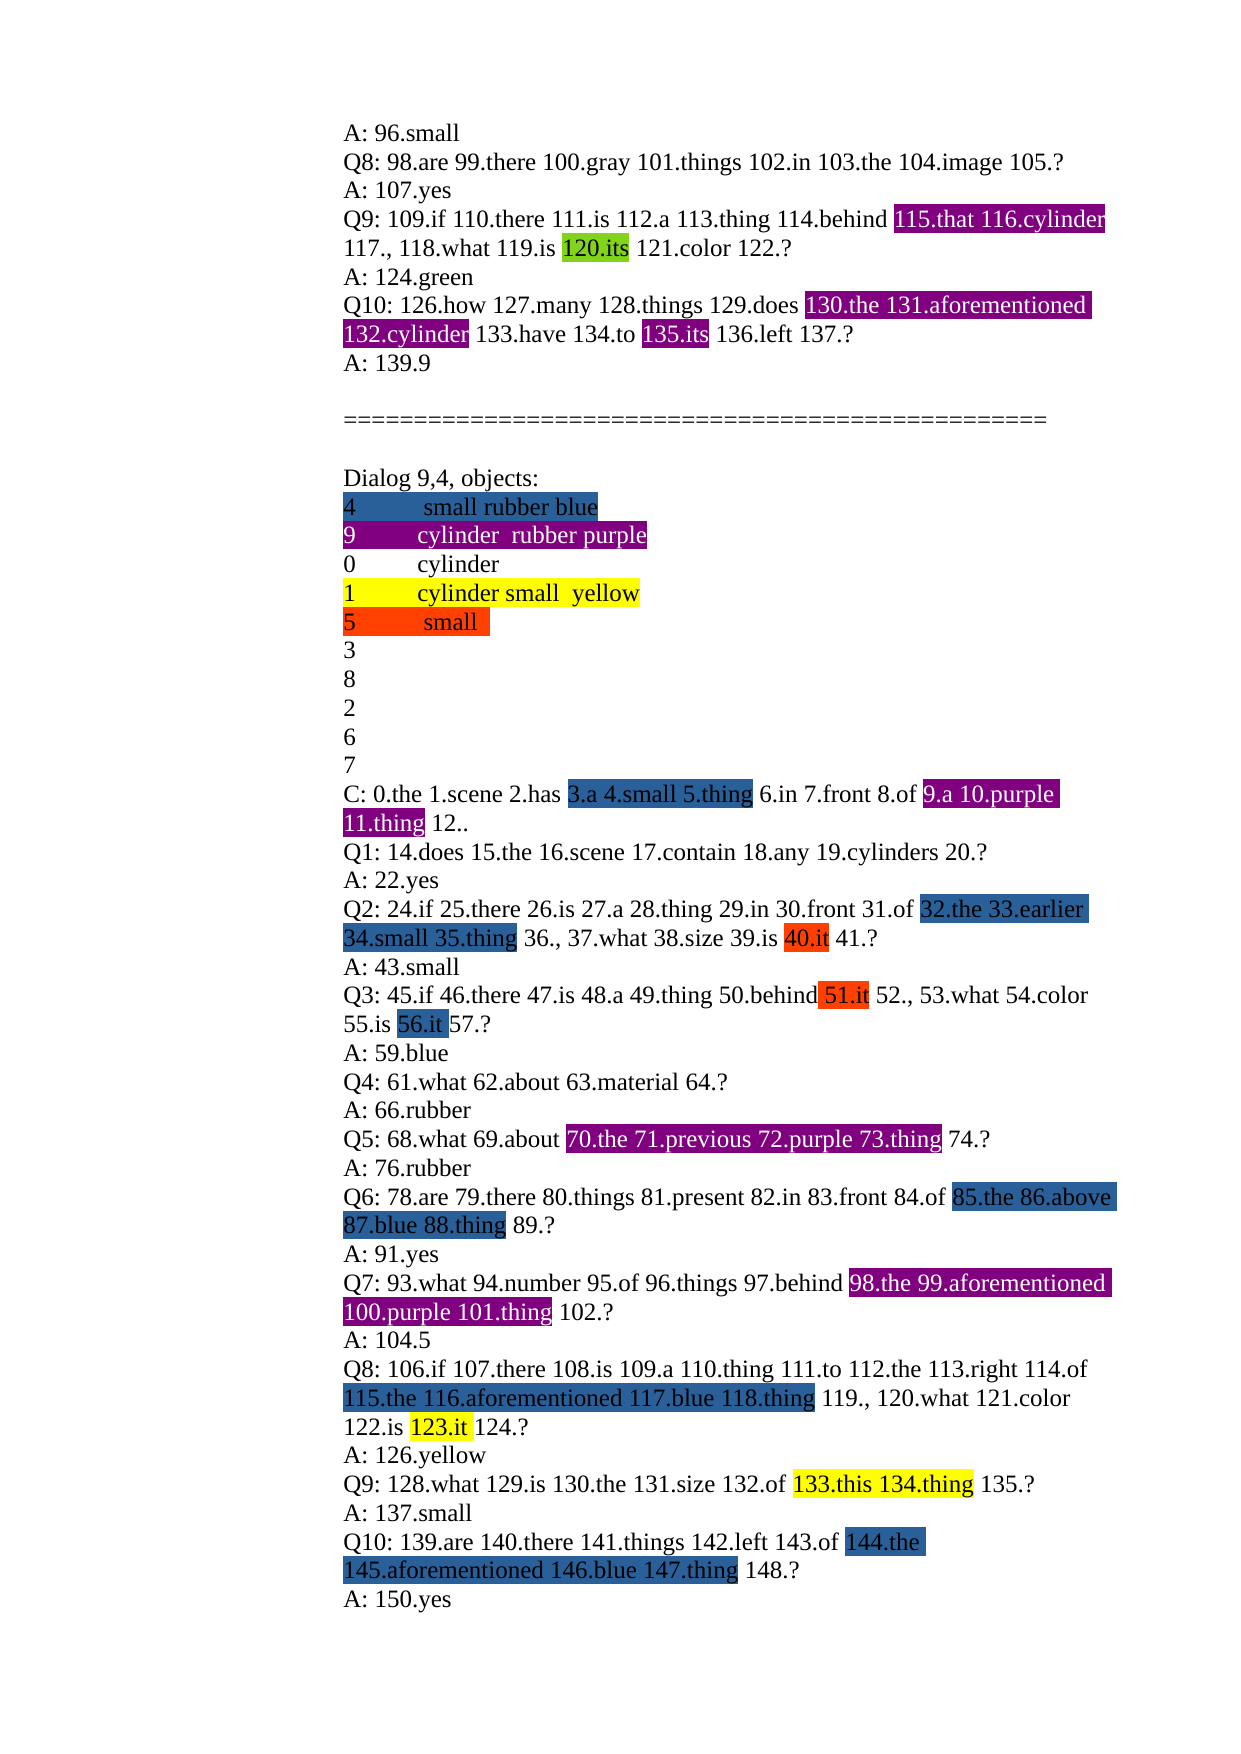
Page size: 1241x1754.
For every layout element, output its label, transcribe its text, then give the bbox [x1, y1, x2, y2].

text Q2: 24.if 25.there 26.is 27.a 28.thing 29.in 30.front 31.of 32.the 33.earlier 34.small 35.thing 36., 37.what 38.size 39.is 40.it 41.? [343, 894, 1122, 952]
text Q4: 61.what 62.about 63.material 64.? [343, 1067, 1122, 1096]
text Q9: 109.if 110.there 111.is 112.a 113.thing 114.behind 115.that 116.cylinder 117., 118.what 119.is 120.its 121.color 122.? [343, 204, 1122, 262]
text Q9: 128.what 129.is 130.the 131.size 132.of 133.this 134.thing 135.? [343, 1469, 1122, 1498]
text A: 91.yes [343, 1239, 1122, 1268]
text A: 43.small [343, 952, 1122, 981]
text Dialog 9,4, objects: [343, 463, 1122, 492]
text 9 cylinder rubber purple [343, 521, 1122, 549]
text 8 [343, 664, 1122, 693]
text 3 [343, 636, 1122, 664]
text A: 96.small [343, 118, 1122, 147]
text Q8: 98.are 99.there 100.gray 101.things 102.in 103.the 104.image 105.? [343, 147, 1122, 176]
text Q7: 93.what 94.number 95.of 96.things 97.behind 98.the 99.aforementioned 100.purple 101.thing 102.? [343, 1268, 1122, 1326]
text A: 104.5 [343, 1326, 1122, 1354]
text A: 76.rubber [343, 1153, 1122, 1182]
text Q10: 126.how 127.many 128.things 129.does 130.the 131.aforementioned 132.cylinder 133.have 134.to 135.its 136.left 137.? [343, 291, 1122, 348]
text A: 66.rubber [343, 1096, 1122, 1124]
text C: 0.the 1.scene 2.has 3.a 4.small 5.thing 6.in 7.front 8.of 9.a 10.purple 11.thing 12.. [343, 779, 1122, 837]
text Q10: 139.are 140.there 141.things 142.left 143.of 144.the 145.aforementioned 146.blue 147.thing 148.? [343, 1527, 1122, 1584]
text 6 [343, 722, 1122, 751]
text A: 22.yes [343, 866, 1122, 894]
text 4 small rubber blue [343, 492, 1122, 521]
text A: 137.small [343, 1498, 1122, 1527]
text A: 59.blue [343, 1038, 1122, 1067]
text Q3: 45.if 46.there 47.is 48.a 49.thing 50.behind 51.it 52., 53.what 54.color 55.is 56.it 57.? [343, 981, 1122, 1038]
text 1 cylinder small yellow [343, 578, 1122, 607]
text 7 [343, 751, 1122, 779]
text 0 cylinder [343, 549, 1122, 578]
text A: 126.yellow [343, 1441, 1122, 1469]
text A: 124.green [343, 262, 1122, 291]
text Q8: 106.if 107.there 108.is 109.a 110.thing 111.to 112.the 113.right 114.of 115.the 116.aforementioned 117.blue 118.thing 119., 120.what 121.color 122.is 123.it 124.? [343, 1354, 1122, 1441]
text Q5: 68.what 69.about 70.the 71.previous 72.purple 73.thing 74.? [343, 1124, 1122, 1153]
text Q1: 14.does 15.the 16.scene 17.contain 18.any 19.cylinders 20.? [343, 837, 1122, 866]
text ================================================== [343, 406, 1122, 434]
text 2 [343, 693, 1122, 722]
text Q6: 78.are 79.there 80.things 81.present 82.in 83.front 84.of 85.the 86.above 87.blue 88.thing 89.? [343, 1182, 1122, 1239]
text A: 107.yes [343, 176, 1122, 204]
text A: 150.yes [343, 1584, 1122, 1613]
text 5 small [343, 607, 1122, 636]
text A: 139.9 [343, 348, 1122, 377]
